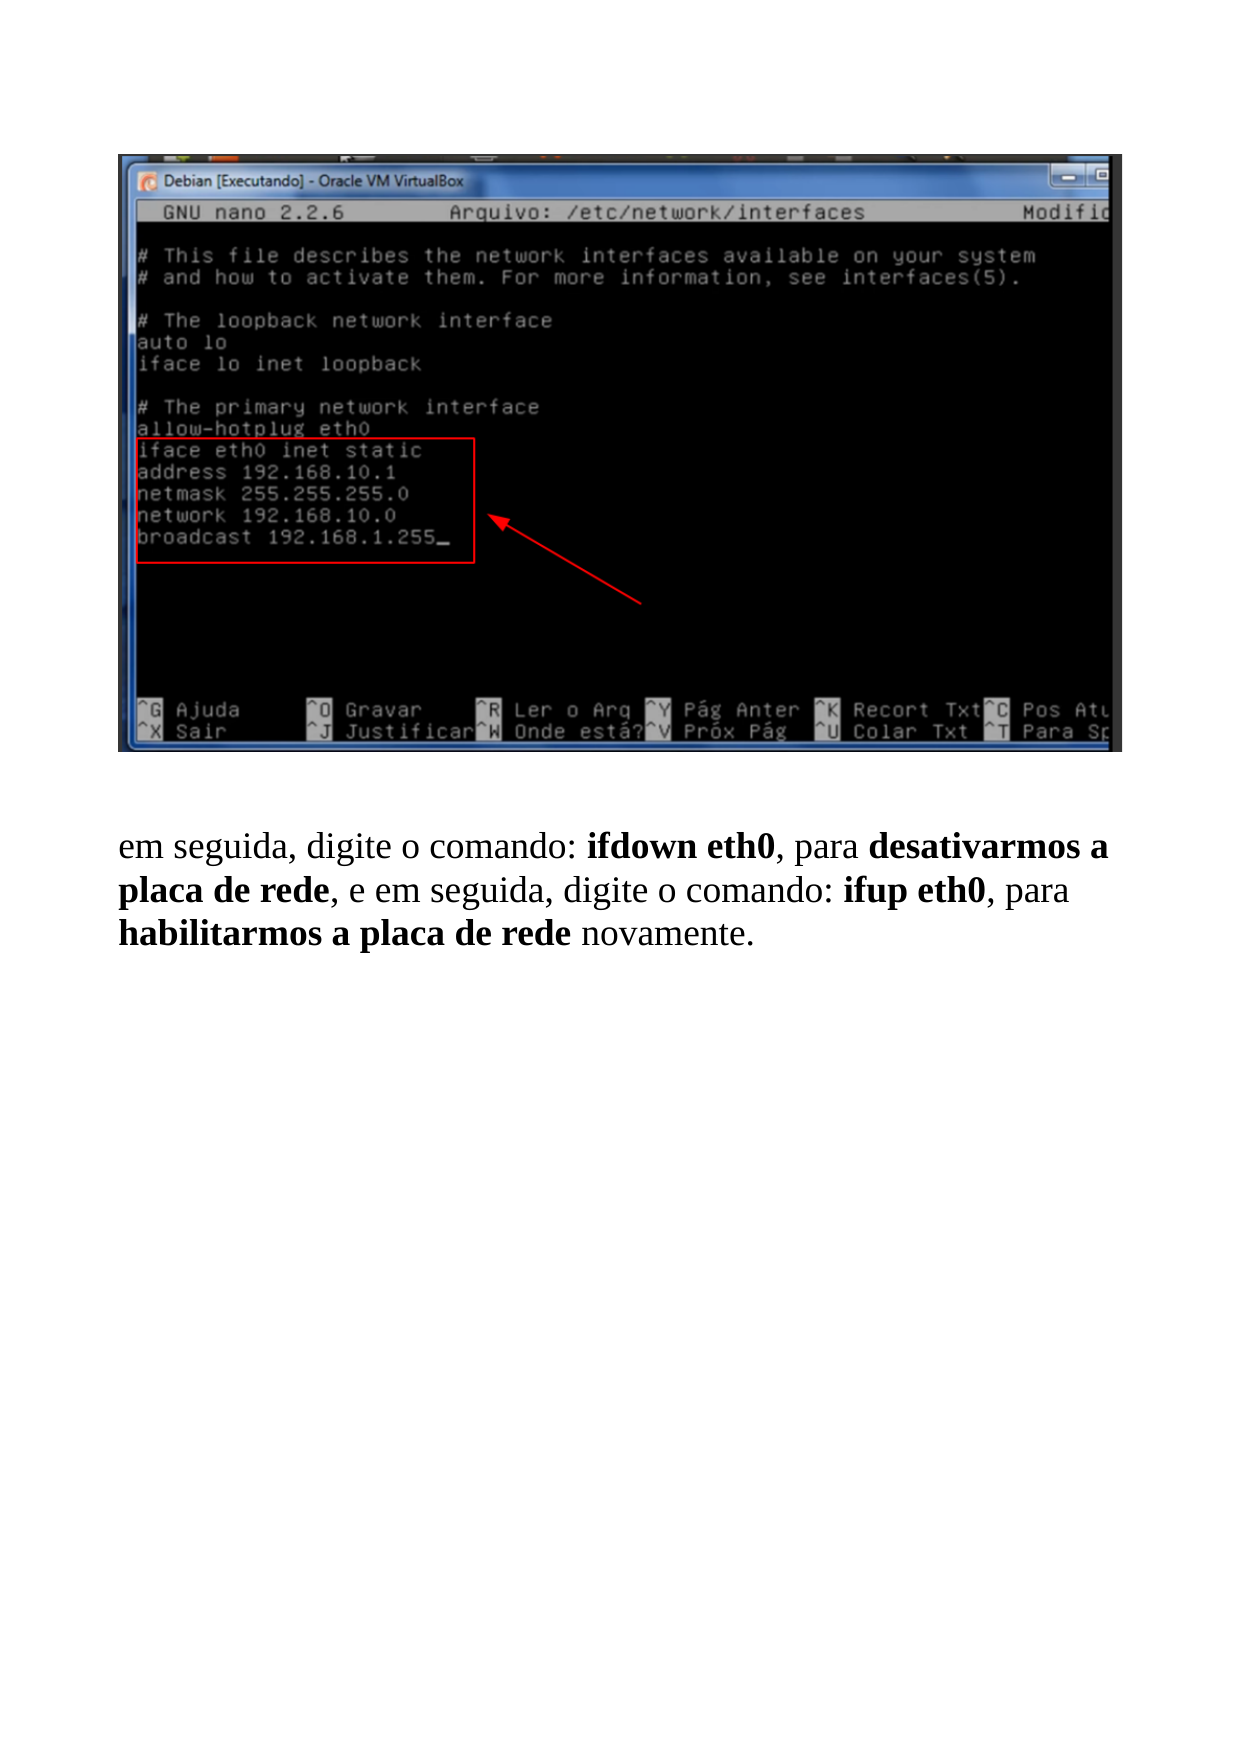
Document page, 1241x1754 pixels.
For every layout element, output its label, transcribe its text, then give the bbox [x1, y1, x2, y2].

picture [118, 154, 1123, 752]
text em seguida, digite o comando: ifdown eth0, para desativarmos a placa de rede, e em seguida, digite o comando: ifup eth0, para habilitarmos a placa de rede novamente. [118, 824, 1122, 953]
